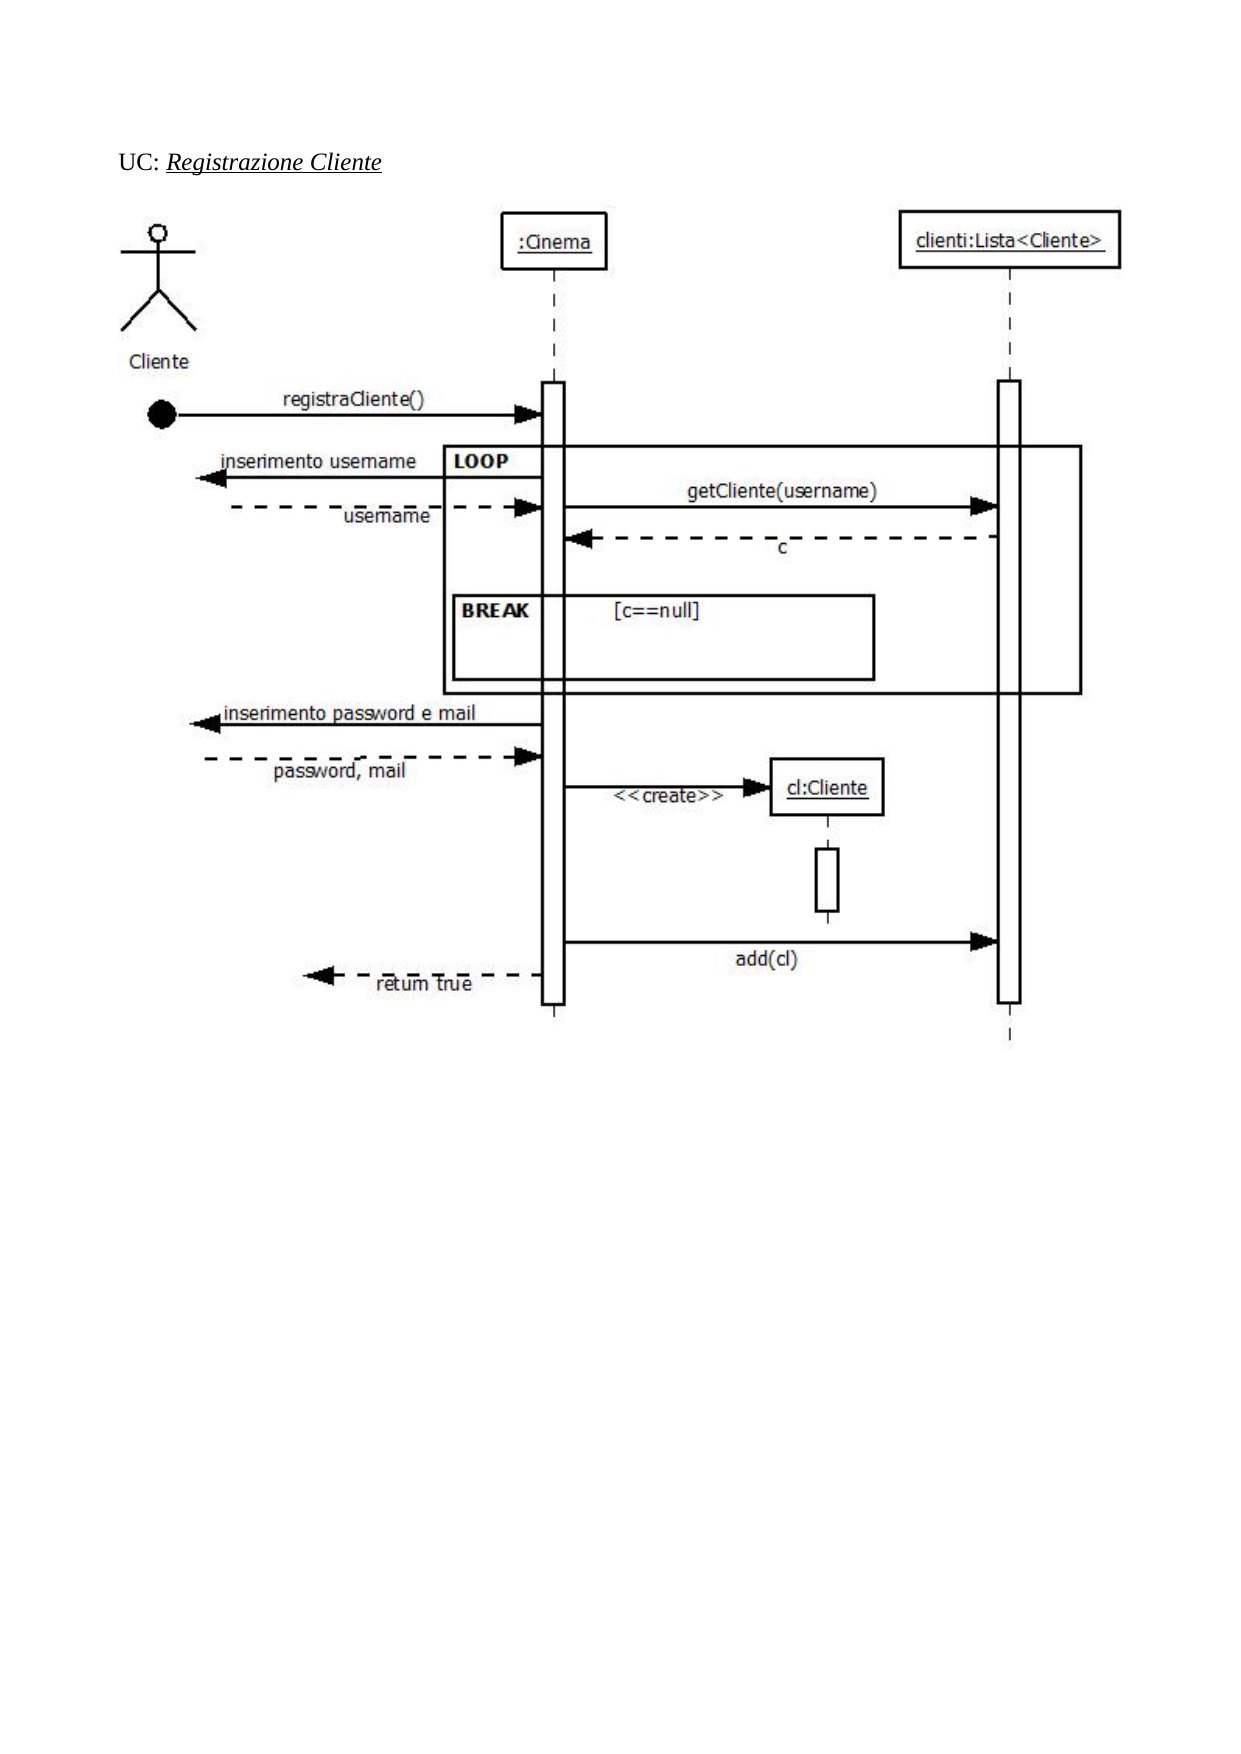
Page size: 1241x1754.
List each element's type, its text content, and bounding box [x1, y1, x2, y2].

text UC: Registrazione Cliente [118, 147, 1122, 176]
